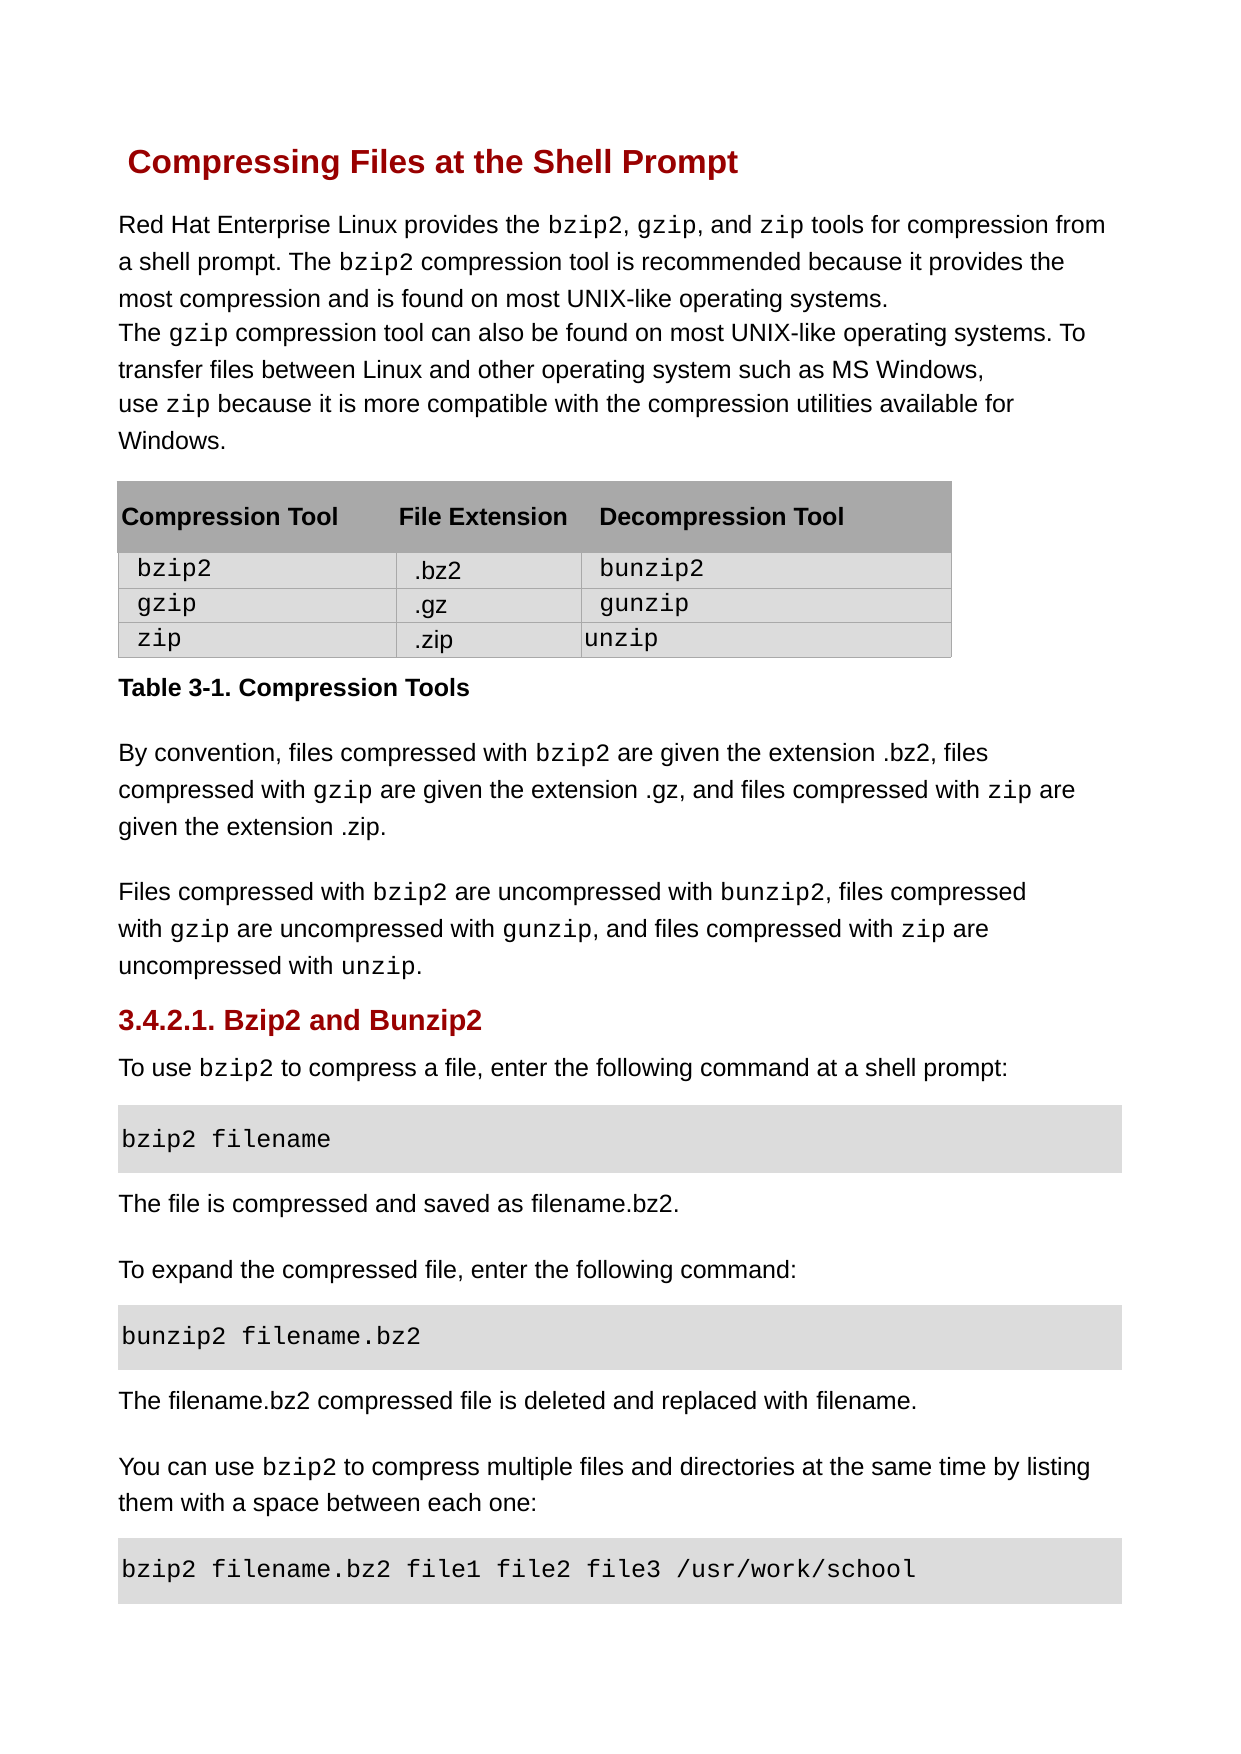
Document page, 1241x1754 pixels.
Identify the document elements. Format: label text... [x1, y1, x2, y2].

text Red Hat Enterprise Linux provides the bzip2, gzip, and zip tools for compression from a shell prompt. The bzip2 compression tool is recommended because it provides the most compression and is found on most UNIX-like operating systems. The gzip compression tool can also be found on most UNIX-like operating systems. To transfer files between Linux and other operating system such as MS Windows, use zip because it is more compatible with the compression utilities available for Windows. [118, 210, 1122, 454]
table_cell bunzip2 [582, 553, 951, 587]
text Table 3-1. Compression Tools [118, 672, 1122, 701]
table_cell unzip [582, 623, 951, 657]
table_header bzip2 filename.bz2 file1 file2 file3 /usr/work/school [118, 1538, 1122, 1604]
text To expand the compressed file, enter the following command: [118, 1254, 1122, 1283]
text By convention, files compressed with bzip2 are given the extension .bz2, files compressed with gzip are given the extension .gz, and files compressed with zip are given the extension .zip. [118, 738, 1122, 840]
table_header Compression Tool [120, 484, 394, 550]
text The file is compressed and saved as filename.bz2. [118, 1189, 1122, 1218]
table_cell bzip2 [119, 553, 396, 587]
table_cell gunzip [582, 589, 951, 622]
table_cell zip [119, 623, 396, 657]
text You can use bzip2 to compress multiple files and directories at the same time by listing them with a space between each one: [118, 1451, 1122, 1517]
table_cell .zip [397, 623, 581, 657]
table_cell .bz2 [397, 553, 581, 587]
table_cell .gz [397, 589, 581, 622]
subtitle Compressing Files at the Shell Prompt [118, 139, 1122, 182]
subtitle 3.4.2.1. Bzip2 and Bunzip2 [118, 1003, 1122, 1037]
table_cell gzip [119, 589, 396, 622]
text To use bzip2 to compress a file, enter the following command at a shell prompt: [118, 1052, 1122, 1083]
table_header bzip2 filename [118, 1105, 1122, 1173]
table_header bunzip2 filename.bz2 [118, 1305, 1122, 1370]
text Files compressed with bzip2 are uncompressed with bunzip2, files compressed with gzip are uncompressed with gunzip, and files compressed with zip are uncompressed with unzip. [118, 877, 1122, 982]
text The filename.bz2 compressed file is deleted and replaced with filename. [118, 1386, 1122, 1414]
table_header Decompression Tool [582, 484, 949, 550]
table_header File Extension [397, 484, 579, 550]
